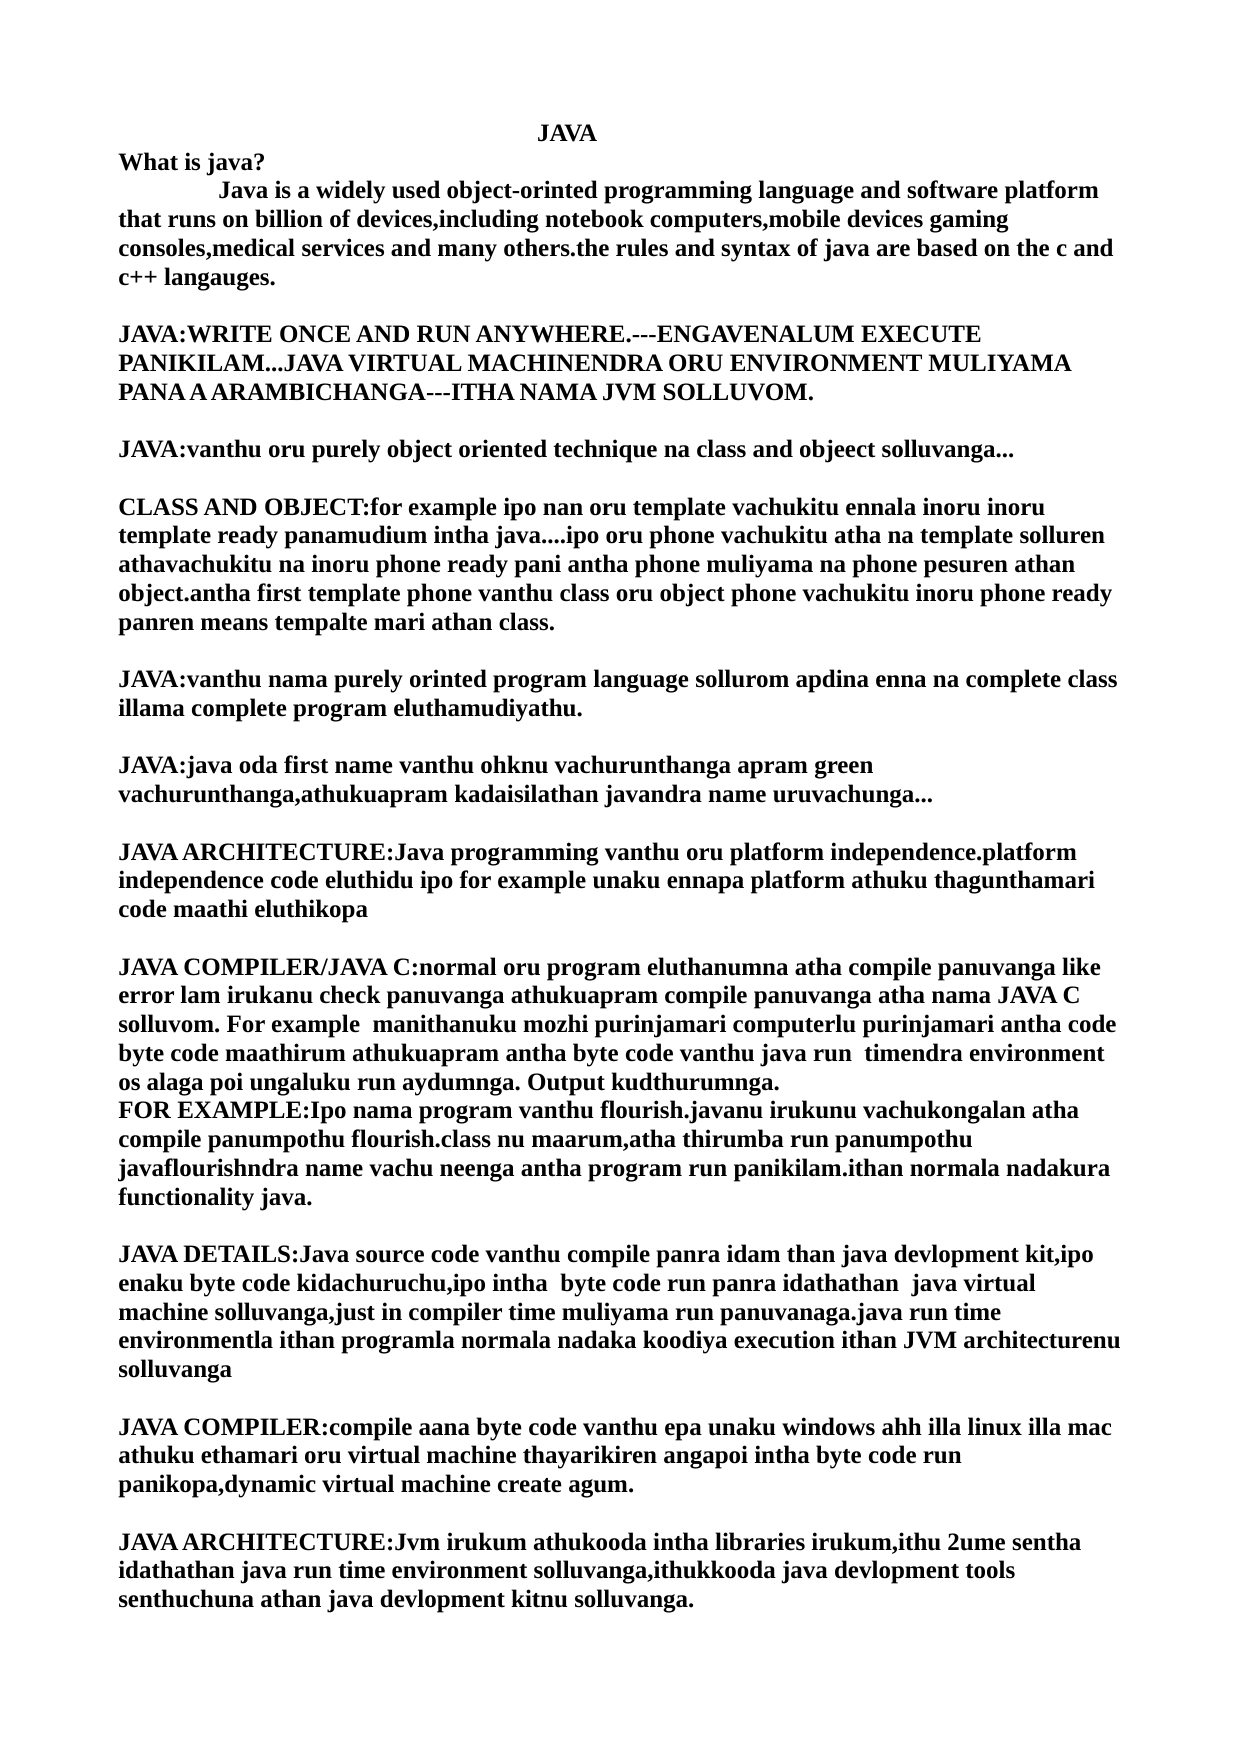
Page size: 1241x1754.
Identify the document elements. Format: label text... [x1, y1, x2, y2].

text JAVA:vanthu oru purely object oriented technique na class and objeect solluvanga... [118, 434, 1122, 463]
text What is java? [118, 147, 1122, 176]
text CLASS AND OBJECT:for example ipo nan oru template vachukitu ennala inoru inoru template ready panamudium intha java....ipo oru phone vachukitu atha na template solluren athavachukitu na inoru phone ready pani antha phone muliyama na phone pesuren athan object.antha first template phone vanthu class oru object phone vachukitu inoru phone ready panren means tempalte mari athan class. [118, 492, 1122, 636]
text JAVA ARCHITECTURE:Java programming vanthu oru platform independence.platform independence code eluthidu ipo for example unaku ennapa platform athuku thagunthamari code maathi eluthikopa [118, 837, 1122, 923]
text JAVA:WRITE ONCE AND RUN ANYWHERE.---ENGAVENALUM EXECUTE PANIKILAM...JAVA VIRTUAL MACHINENDRA ORU ENVIRONMENT MULIYAMA PANA A ARAMBICHANGA---ITHA NAMA JVM SOLLUVOM. [118, 319, 1122, 406]
text JAVA ARCHITECTURE:Jvm irukum athukooda intha libraries irukum,ithu 2ume sentha idathathan java run time environment solluvanga,ithukkooda java devlopment tools senthuchuna athan java devlopment kitnu solluvanga. [118, 1527, 1122, 1613]
text Java is a widely used object-orinted programming language and software platform that runs on billion of devices,including notebook computers,mobile devices gaming consoles,medical services and many others.the rules and syntax of java are based on the c and c++ langauges. [118, 176, 1122, 291]
text JAVA:java oda first name vanthu ohknu vachurunthanga apram green vachurunthanga,athukuapram kadaisilathan javandra name uruvachunga... [118, 751, 1122, 808]
text JAVA COMPILER:compile aana byte code vanthu epa unaku windows ahh illa linux illa mac athuku ethamari oru virtual machine thayarikiren angapoi intha byte code run panikopa,dynamic virtual machine create agum. [118, 1412, 1122, 1498]
text JAVA DETAILS:Java source code vanthu compile panra idam than java devlopment kit,ipo enaku byte code kidachuruchu,ipo intha byte code run panra idathathan java virtual machine solluvanga,just in compiler time muliyama run panuvanaga.java run time environmentla ithan programla normala nadaka koodiya execution ithan JVM architecturenu solluvanga [118, 1239, 1122, 1383]
text FOR EXAMPLE:Ipo nama program vanthu flourish.javanu irukunu vachukongalan atha compile panumpothu flourish.class nu maarum,atha thirumba run panumpothu javaflourishndra name vachu neenga antha program run panikilam.ithan normala nadakura functionality java. [118, 1096, 1122, 1211]
text JAVA COMPILER/JAVA C:normal oru program eluthanumna atha compile panuvanga like error lam irukanu check panuvanga athukuapram compile panuvanga atha nama JAVA C solluvom. For example manithanuku mozhi purinjamari computerlu purinjamari antha code byte code maathirum athukuapram antha byte code vanthu java run timendra environment os alaga poi ungaluku run aydumnga. Output kudthurumnga. [118, 952, 1122, 1096]
text JAVA [118, 118, 1122, 147]
text JAVA:vanthu nama purely orinted program language sollurom apdina enna na complete class illama complete program eluthamudiyathu. [118, 664, 1122, 722]
